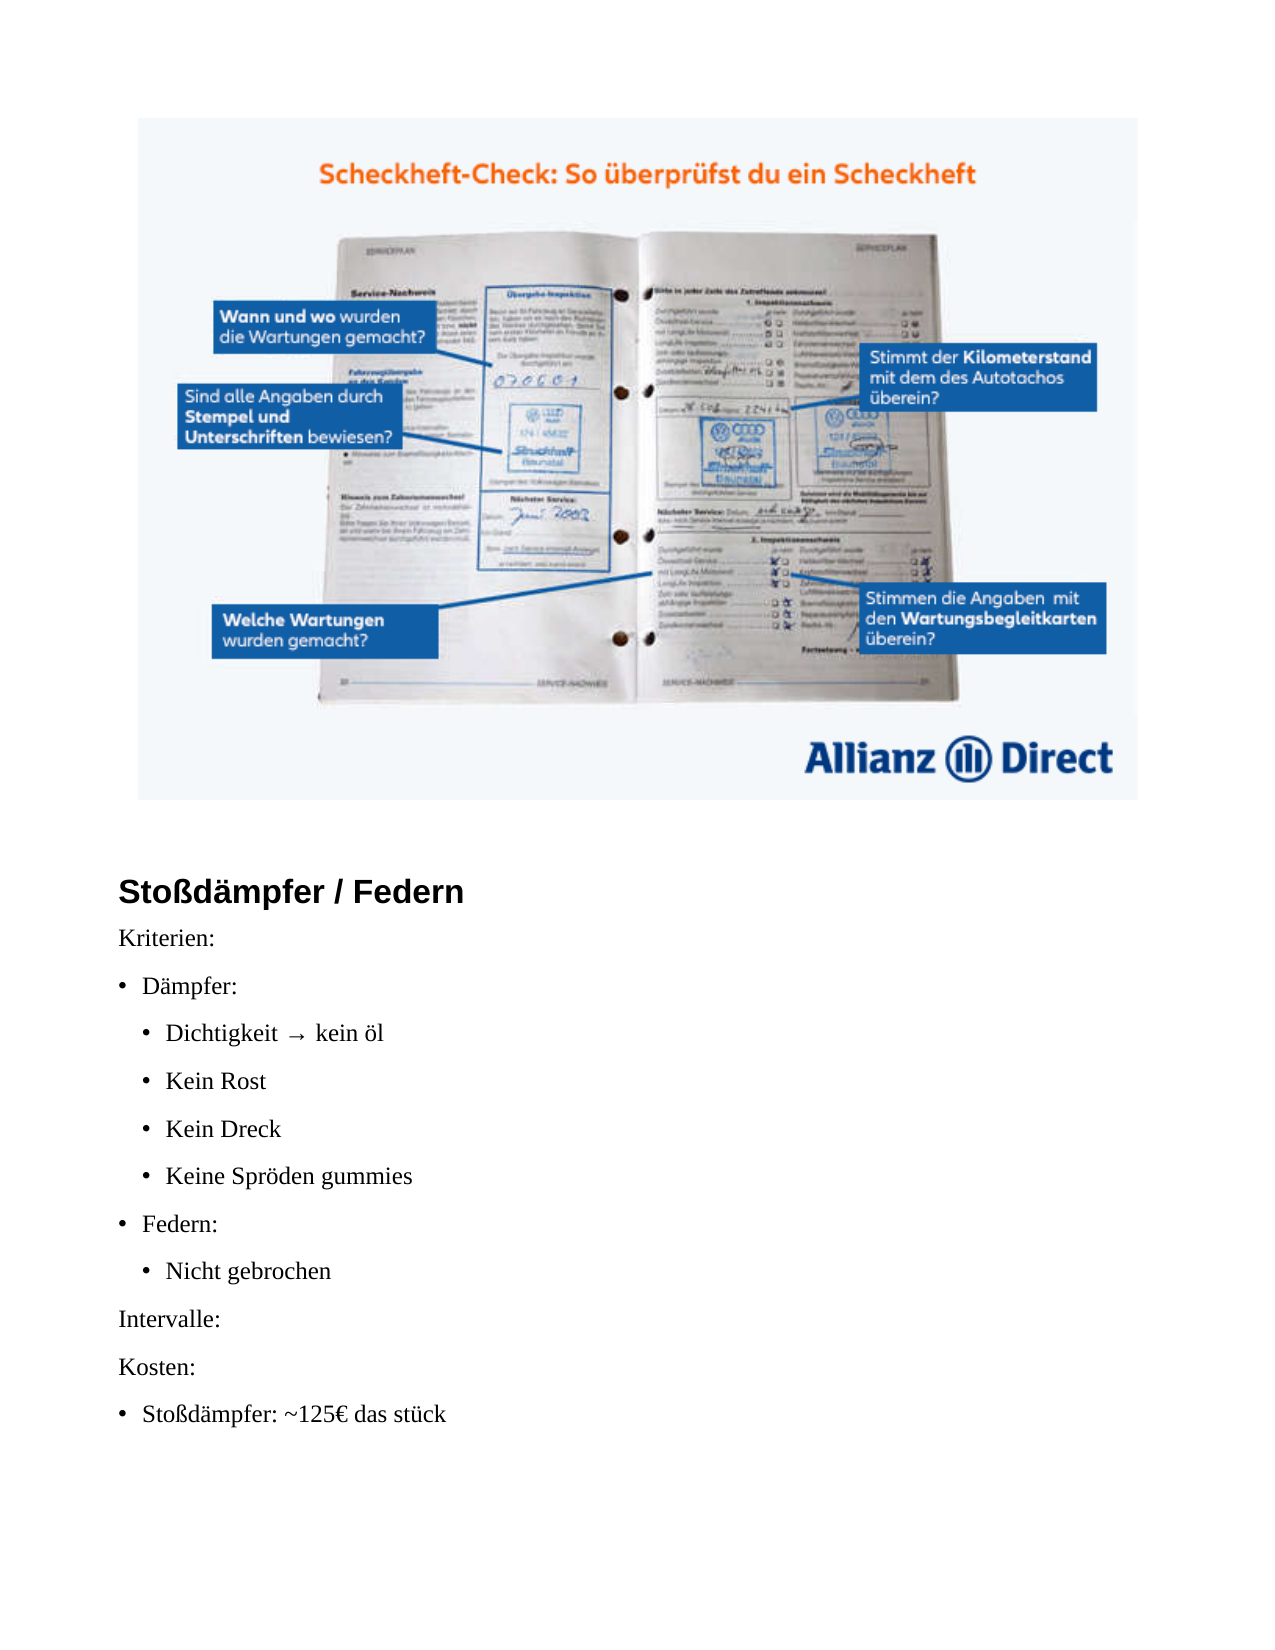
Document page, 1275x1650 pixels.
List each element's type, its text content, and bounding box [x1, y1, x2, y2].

list Dichtigkeit → kein öl [142, 1018, 1157, 1047]
list Kein Rost [142, 1066, 1157, 1095]
picture [137, 118, 1138, 800]
list Federn: [118, 1209, 1157, 1238]
list Nicht gebrochen [142, 1256, 1157, 1285]
text Kosten: [118, 1352, 1157, 1380]
list Keine Spröden gummies [142, 1161, 1157, 1190]
text Kriterien: [118, 923, 1157, 952]
text Intervalle: [118, 1304, 1157, 1333]
list Stoßdämpfer: ~125€ das stück [118, 1399, 1157, 1428]
subtitle Stoßdämpfer / Federn [118, 872, 1157, 911]
list Dämpfer: [118, 971, 1157, 999]
list Kein Dreck [142, 1114, 1157, 1142]
